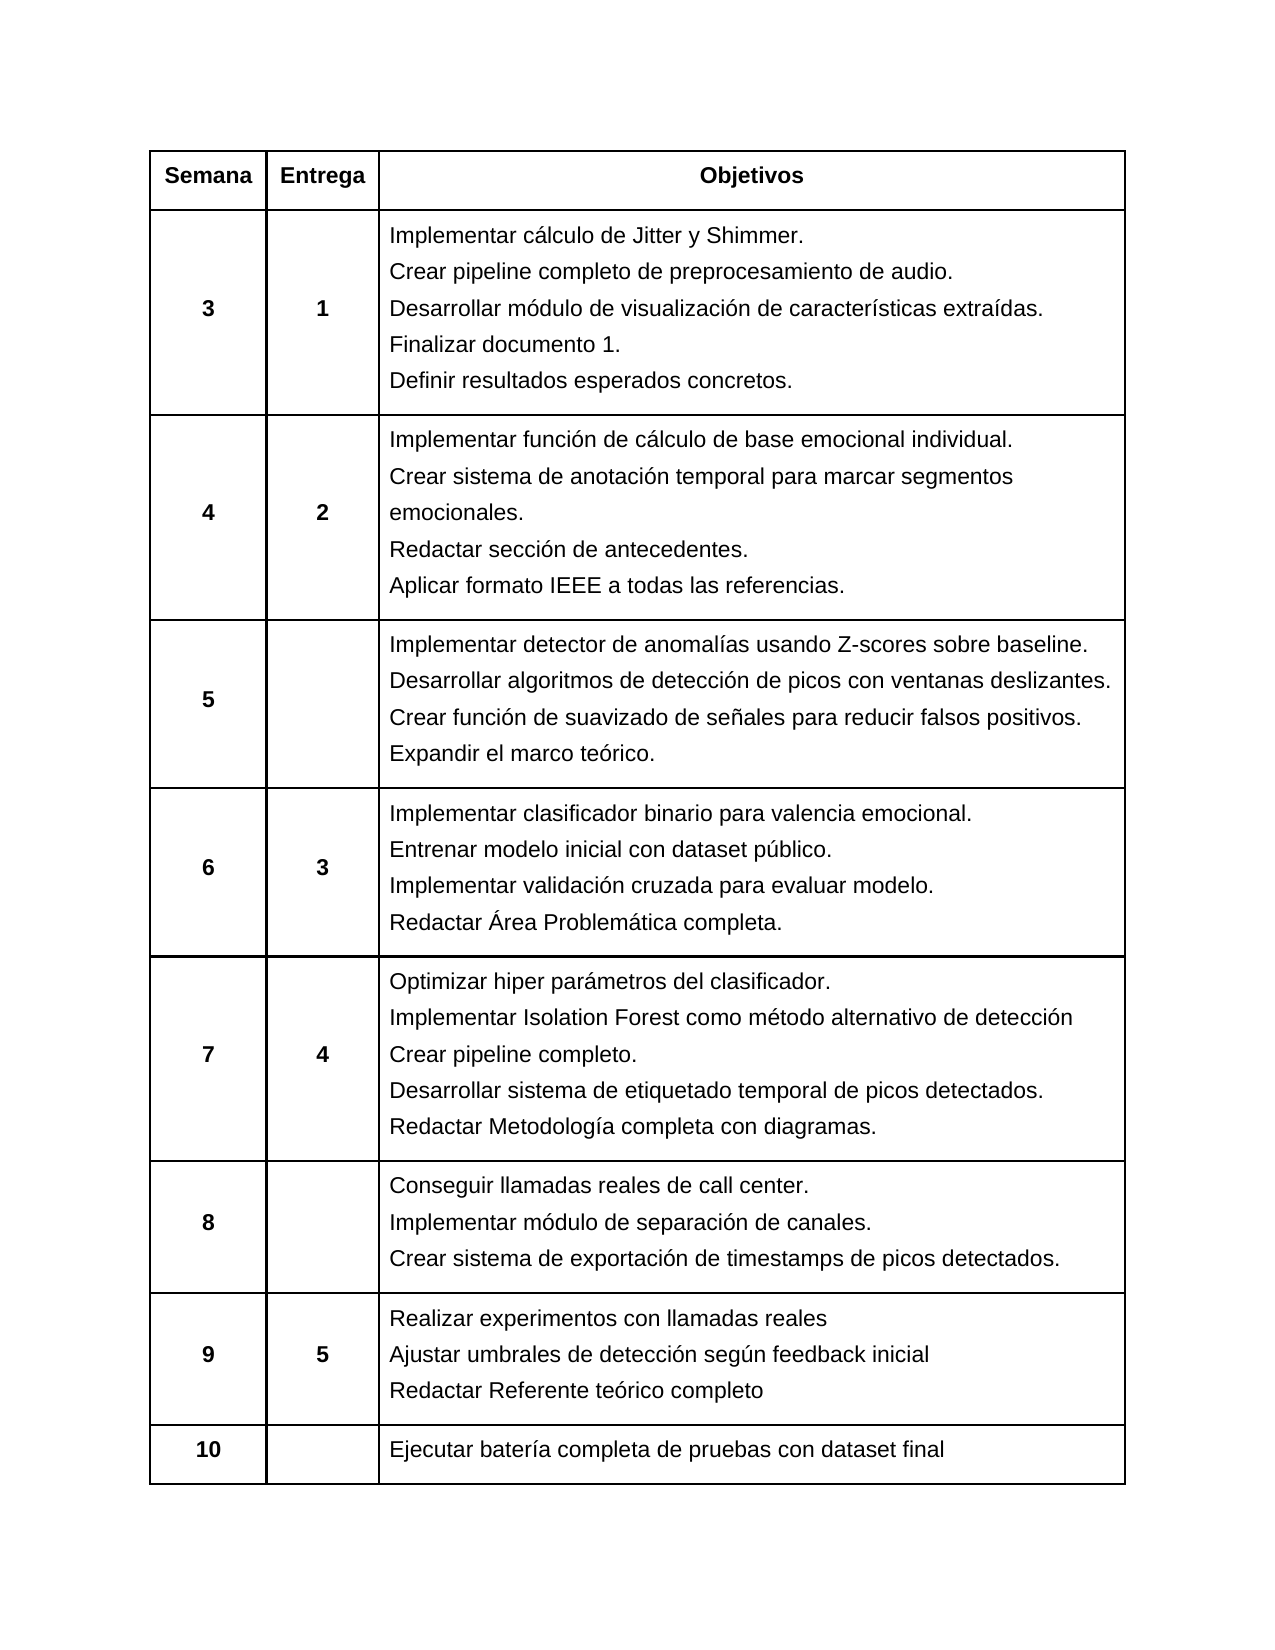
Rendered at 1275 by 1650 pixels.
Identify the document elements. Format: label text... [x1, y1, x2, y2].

table_cell 4 [268, 958, 378, 1160]
table_cell 9 [151, 1294, 265, 1424]
table_cell Implementar detector de anomalías usando Z-scores sobre baseline. Desarrollar algoritmos de detección de picos con ventanas deslizantes. Crear función de suavizado de señales para reducir falsos positivos. Expandir el marco teórico. [380, 621, 1124, 787]
table_cell Implementar función de cálculo de base emocional individual. Crear sistema de anotación temporal para marcar segmentos emocionales. Redactar sección de antecedentes. Aplicar formato IEEE a todas las referencias. [380, 416, 1124, 619]
table_cell 3 [151, 211, 265, 414]
table_cell Implementar clasificador binario para valencia emocional. Entrenar modelo inicial con dataset público. Implementar validación cruzada para evaluar modelo. Redactar Área Problemática completa. [380, 789, 1124, 955]
table_cell 10 [151, 1426, 265, 1483]
table_cell Realizar experimentos con llamadas reales Ajustar umbrales de detección según feedback inicial Redactar Referente teórico completo [380, 1294, 1124, 1424]
table_cell 7 [151, 958, 265, 1160]
table_header Entrega [268, 152, 378, 209]
table_cell [268, 1162, 378, 1292]
table_cell 2 [268, 416, 378, 619]
table_cell 3 [268, 789, 378, 955]
table_cell Conseguir llamadas reales de call center. Implementar módulo de separación de canales. Crear sistema de exportación de timestamps de picos detectados. [380, 1162, 1124, 1292]
table_cell 5 [268, 1294, 378, 1424]
table_cell [268, 621, 378, 787]
table_cell 8 [151, 1162, 265, 1292]
table_cell 4 [151, 416, 265, 619]
table_cell Implementar cálculo de Jitter y Shimmer. Crear pipeline completo de preprocesamiento de audio. Desarrollar módulo de visualización de características extraídas. Finalizar documento 1. Definir resultados esperados concretos. [380, 211, 1124, 414]
table_header Semana [151, 152, 265, 209]
table_cell Ejecutar batería completa de pruebas con dataset final [380, 1426, 1124, 1483]
table_header Objetivos [380, 152, 1124, 209]
table_cell 5 [151, 621, 265, 787]
table_cell [268, 1426, 378, 1483]
table_cell 6 [151, 789, 265, 955]
table_cell 1 [268, 211, 378, 414]
table_cell Optimizar hiper parámetros del clasificador. Implementar Isolation Forest como método alternativo de detección Crear pipeline completo. Desarrollar sistema de etiquetado temporal de picos detectados. Redactar Metodología completa con diagramas. [380, 958, 1124, 1160]
